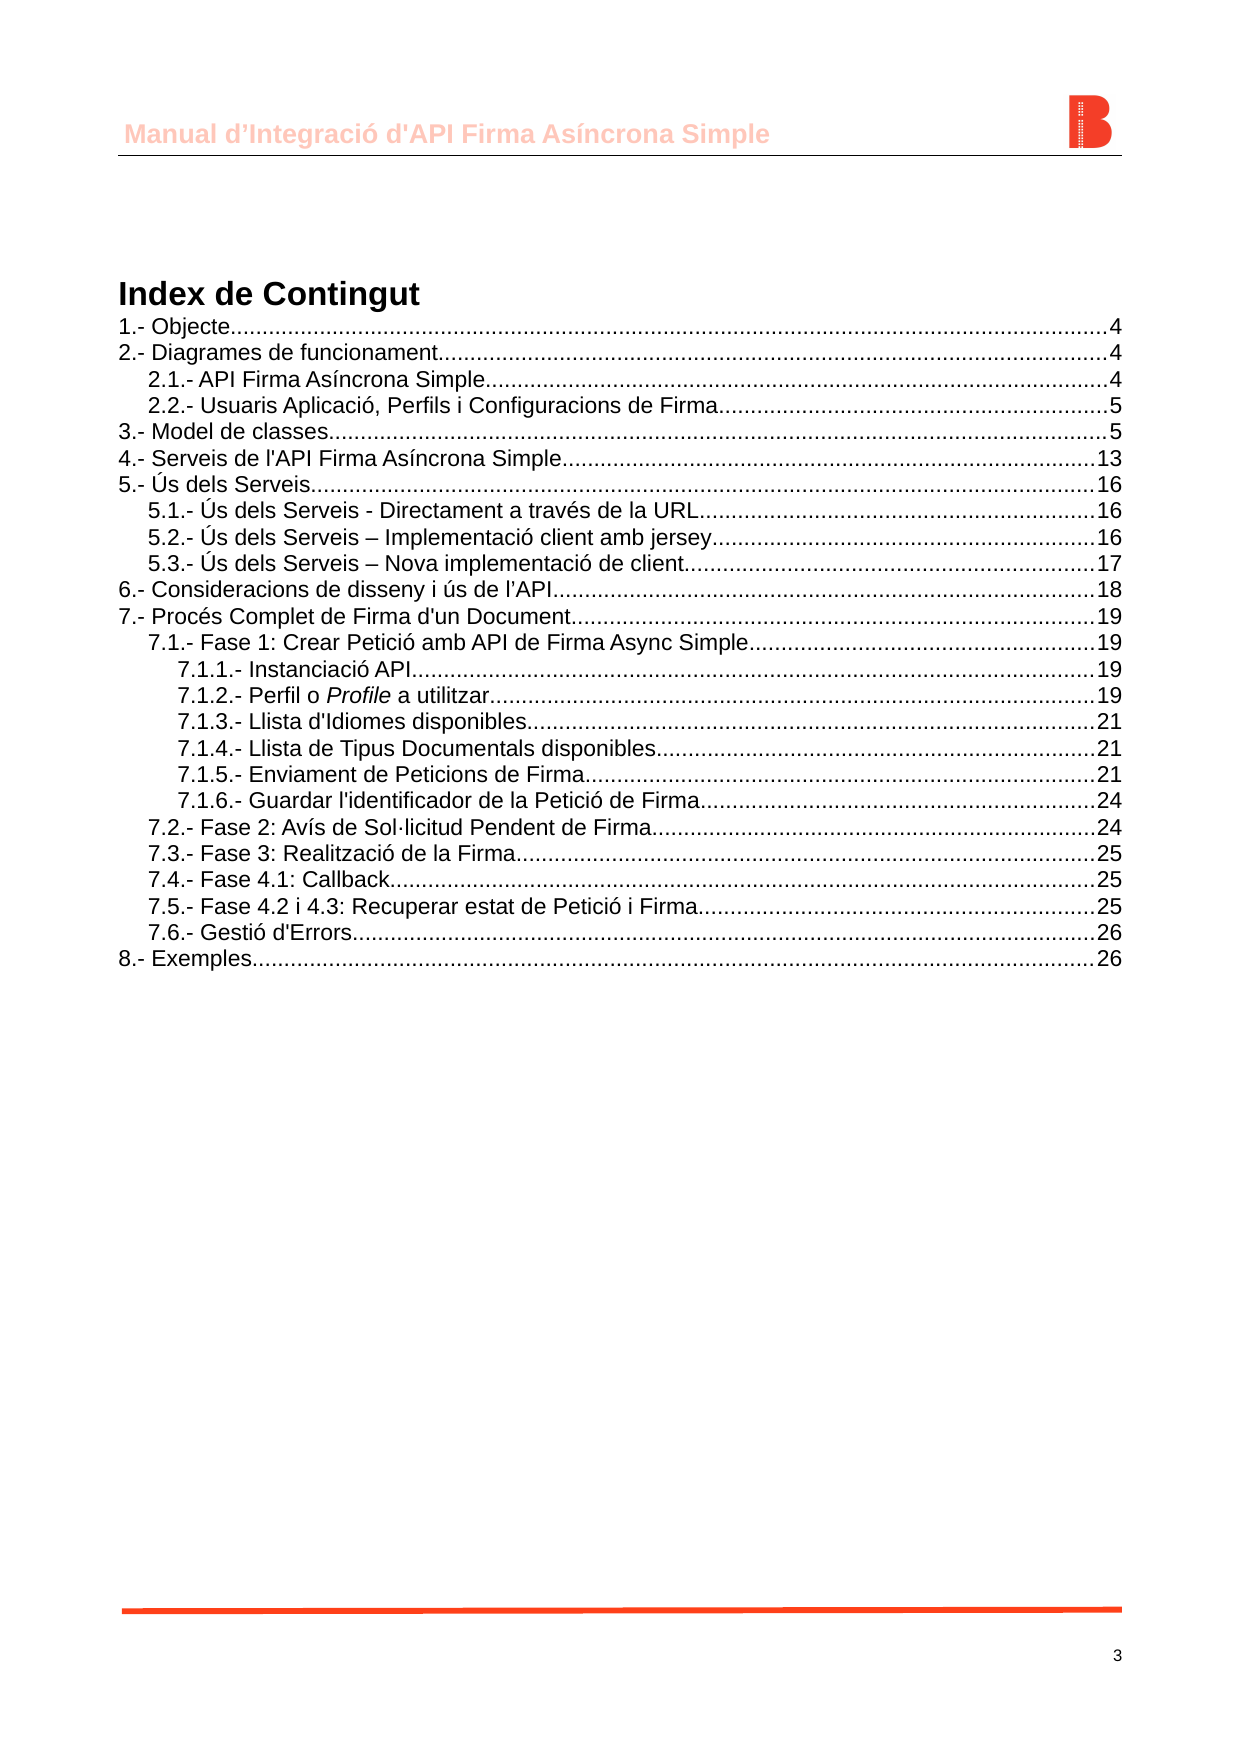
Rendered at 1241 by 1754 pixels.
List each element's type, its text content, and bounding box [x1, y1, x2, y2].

text 5.3.- Ús dels Serveis – Nova implementació de client 17 [148, 550, 1122, 576]
text 7.1.4.- Llista de Tipus Documentals disponibles 21 [177, 734, 1122, 761]
subtitle Index de Contingut [118, 274, 1122, 313]
text 7.1.5.- Enviament de Peticions de Firma 21 [177, 761, 1122, 787]
text 7.6.- Gestió d'Errors 26 [148, 919, 1122, 945]
text 7.2.- Fase 2: Avís de Sol·licitud Pendent de Firma 24 [148, 814, 1122, 840]
text 5.1.- Ús dels Serveis - Directament a través de la URL 16 [148, 497, 1122, 524]
text 5.- Ús dels Serveis 16 [118, 471, 1122, 497]
text 2.1.- API Firma Asíncrona Simple 4 [148, 366, 1122, 392]
text 6.- Consideracions de disseny i ús de l’API 18 [118, 576, 1122, 603]
text 3.- Model de classes 5 [118, 418, 1122, 445]
text 8.- Exemples 26 [118, 945, 1122, 972]
text 7.1.3.- Llista d'Idiomes disponibles 21 [177, 708, 1122, 734]
text 7.3.- Fase 3: Realització de la Firma 25 [148, 840, 1122, 866]
text 7.4.- Fase 4.1: Callback 25 [148, 866, 1122, 893]
text 1.- Objecte 4 [118, 313, 1122, 339]
text 7.1.6.- Guardar l'identificador de la Petició de Firma 24 [177, 787, 1122, 814]
text 7.1.1.- Instanciació API 19 [177, 656, 1122, 682]
text 7.5.- Fase 4.2 i 4.3: Recuperar estat de Petició i Firma 25 [148, 893, 1122, 919]
text 2.- Diagrames de funcionament 4 [118, 339, 1122, 366]
text 7.1.- Fase 1: Crear Petició amb API de Firma Async Simple 19 [148, 629, 1122, 656]
text 4.- Serveis de l'API Firma Asíncrona Simple 13 [118, 445, 1122, 471]
text 5.2.- Ús dels Serveis – Implementació client amb jersey 16 [148, 524, 1122, 550]
text 7.- Procés Complet de Firma d'un Document 19 [118, 603, 1122, 629]
text 7.1.2.- Perfil o Profile a utilitzar 19 [177, 682, 1122, 708]
text 2.2.- Usuaris Aplicació, Perfils i Configuracions de Firma 5 [148, 392, 1122, 418]
picture [1063, 94, 1117, 150]
